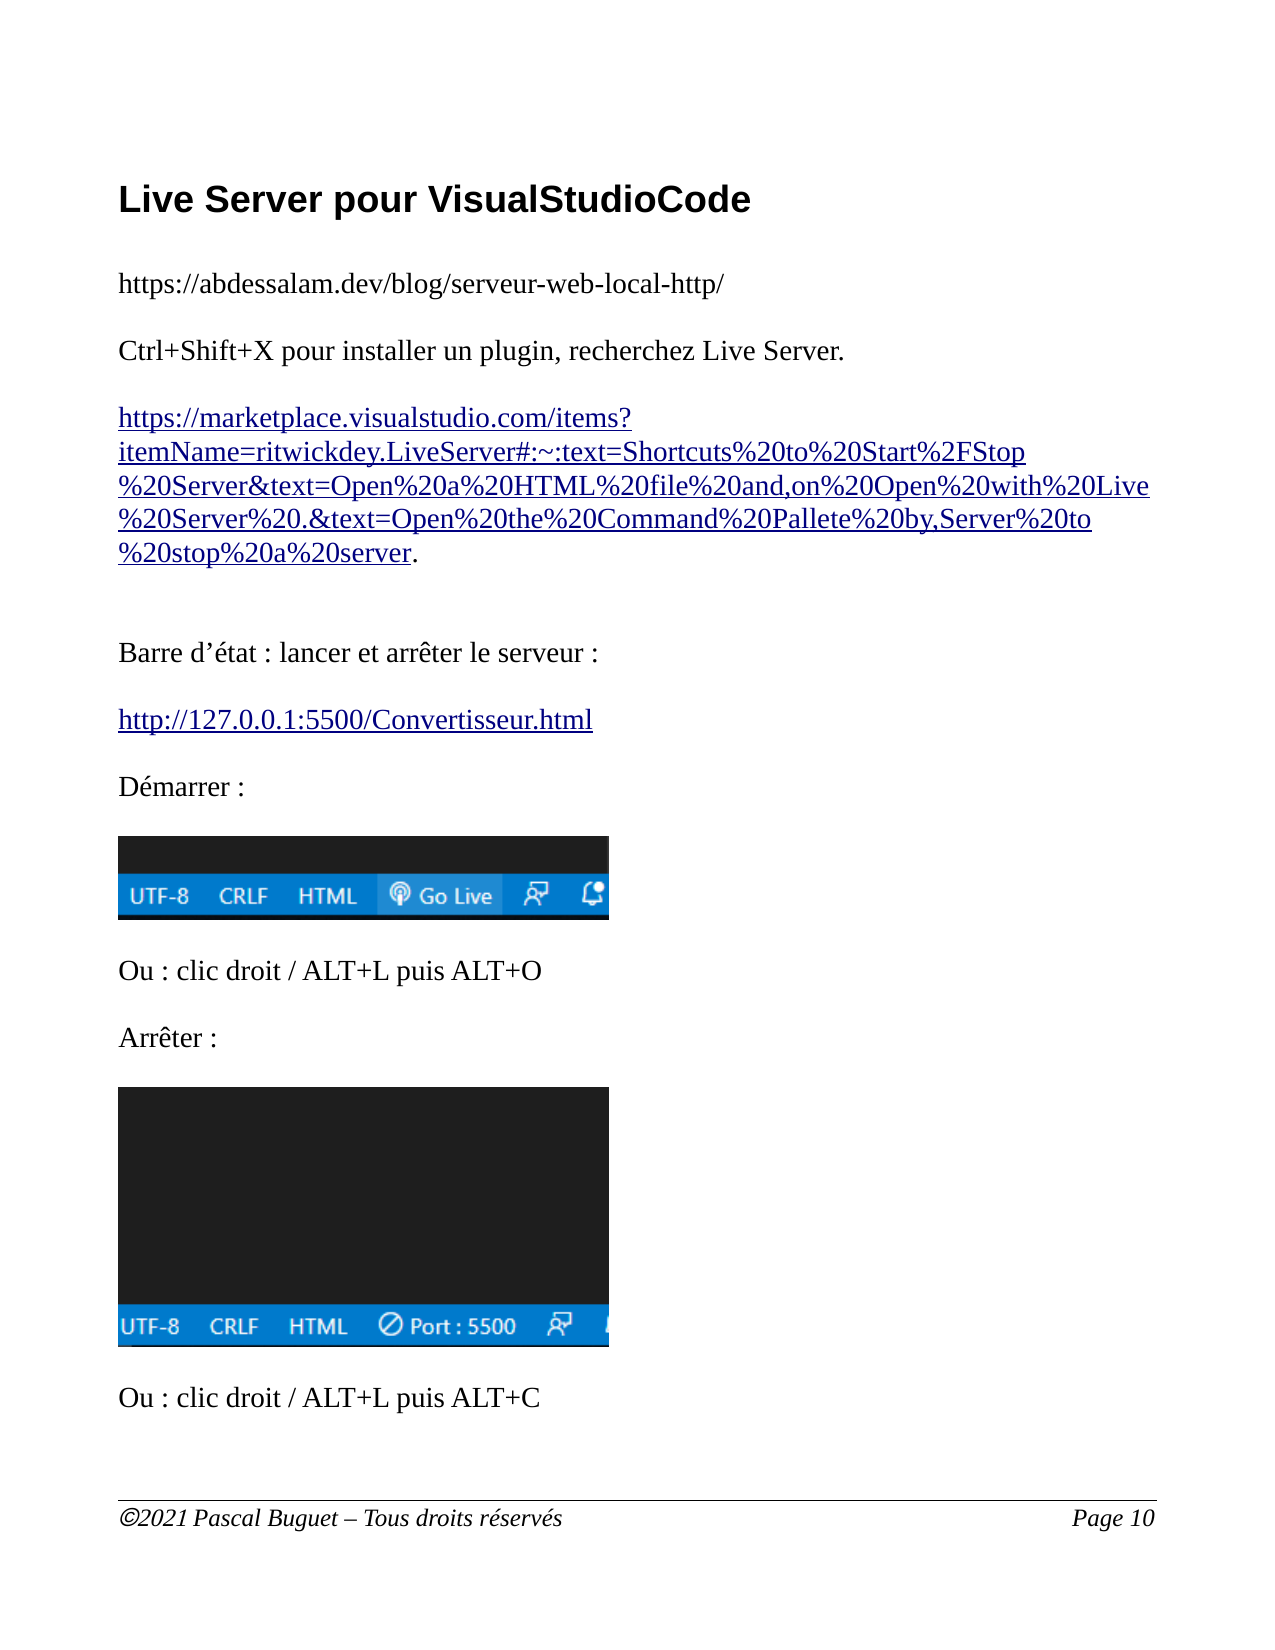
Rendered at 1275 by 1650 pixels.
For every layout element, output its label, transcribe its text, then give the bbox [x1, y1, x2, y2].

text Ctrl+Shift+X pour installer un plugin, recherchez Live Server. [118, 333, 1157, 367]
picture [118, 836, 609, 920]
text Ou : clic droit / ALT+L puis ALT+O [118, 953, 1157, 986]
text http://127.0.0.1:5500/Convertisseur.html [118, 702, 1157, 736]
text https://abdessalam.dev/blog/serveur-web-local-http/ [118, 266, 1157, 300]
picture [118, 1087, 609, 1347]
text Ou : clic droit / ALT+L puis ALT+C [118, 1380, 1157, 1413]
text https://marketplace.visualstudio.com/items?itemName=ritwickdey.LiveServer#:~:text=Shortcuts%20to%20Start%2FStop%20Server&text=Open%20a%20HTML%20file%20and,on%20Open%20with%20Live%20Server%20.&text=Open%20the%20Command%20Pallete%20by,Server%20to%20stop%20a%20server. [118, 401, 1157, 568]
text Arrêter : [118, 1020, 1157, 1053]
text Démarrer : [118, 769, 1157, 803]
text Barre d’état : lancer et arrêter le serveur : [118, 635, 1157, 669]
subtitle Live Server pour VisualStudioCode [118, 177, 1157, 220]
